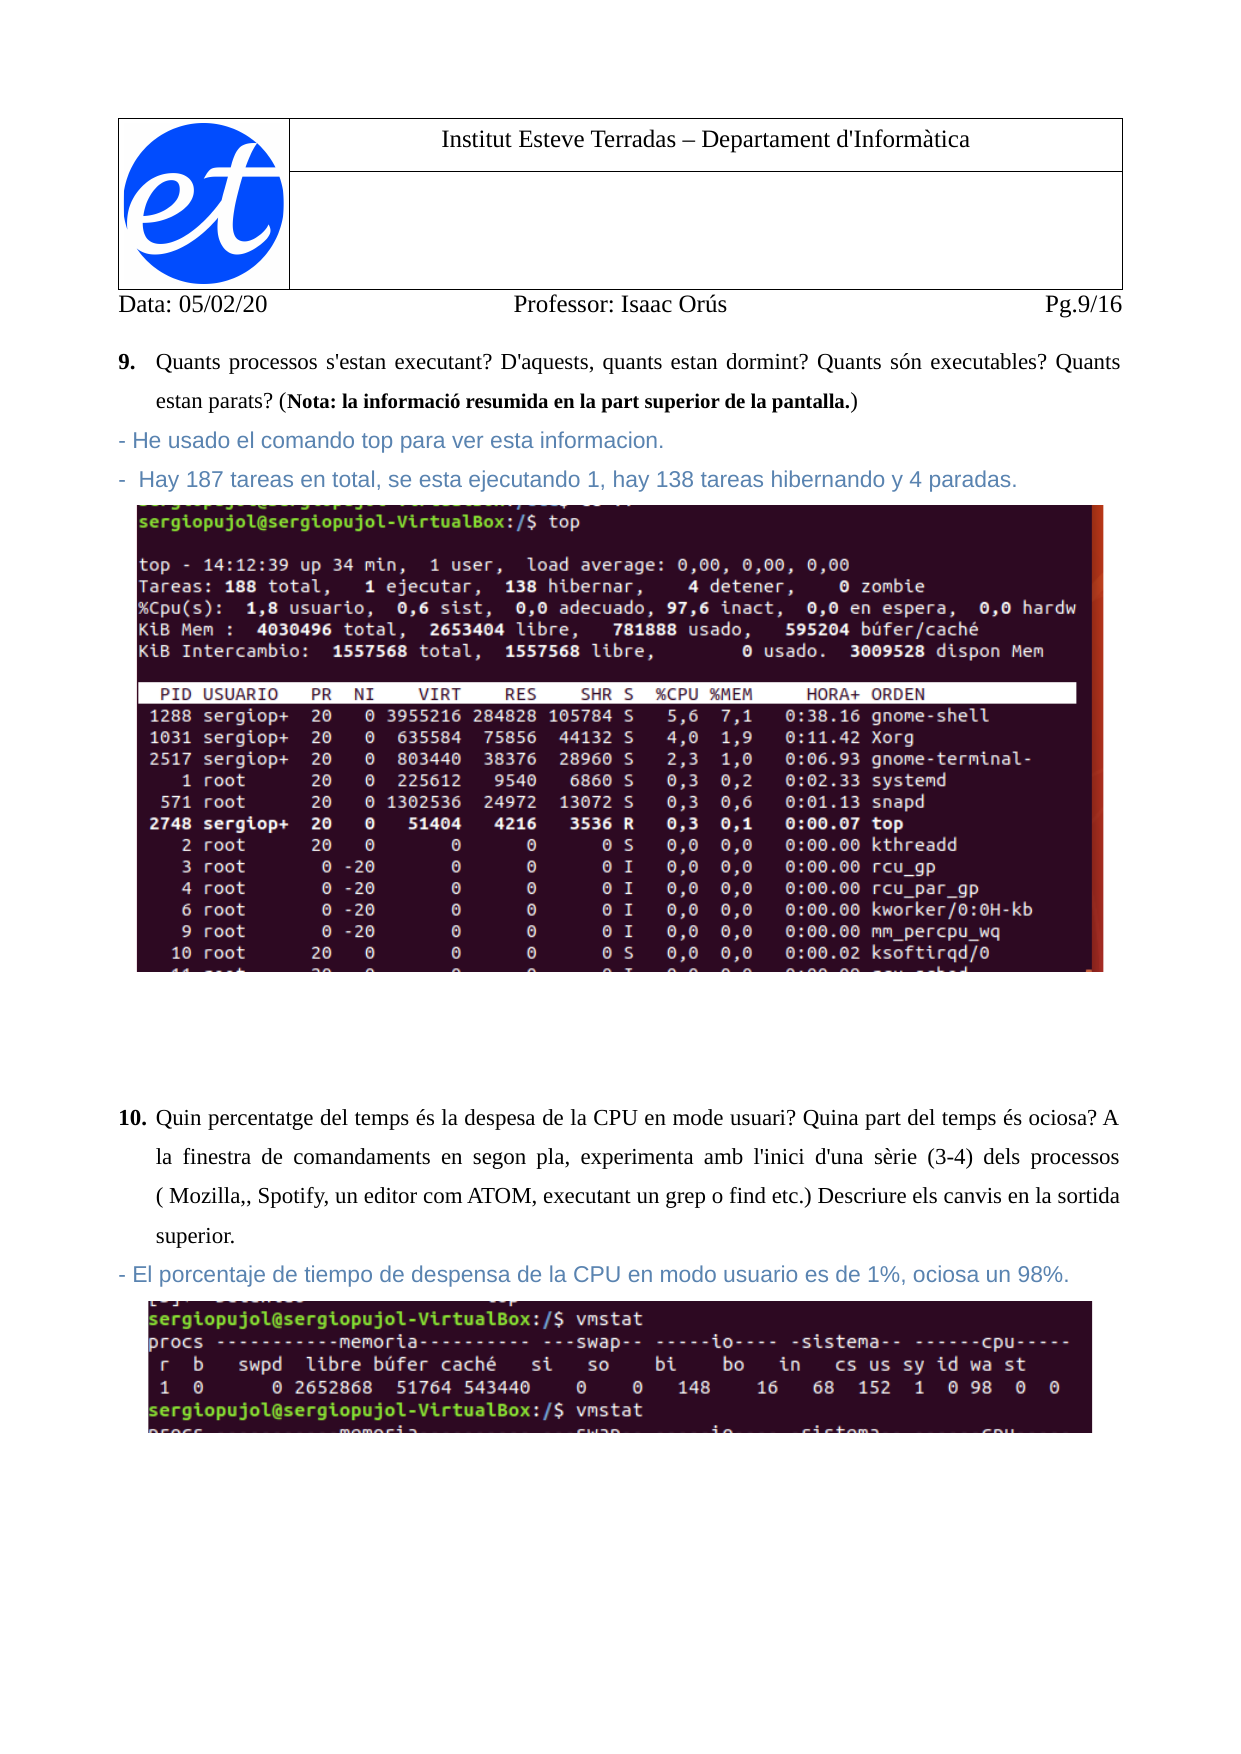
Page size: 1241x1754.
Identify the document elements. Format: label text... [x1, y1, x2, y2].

text - El porcentaje de tiempo de despensa de la CPU en modo usuario es de 1%, ociosa un 98%. [118, 1261, 1122, 1288]
picture [148, 1301, 1093, 1433]
picture [123, 123, 284, 284]
picture [136, 505, 1104, 972]
text - Hay 187 tareas en total, se esta ejecutando 1, hay 138 tareas hibernando y 4 paradas. [118, 466, 1122, 492]
list Quants processos s'estan executant? D'aquests, quants estan dormint? Quants són executables? Quants estan parats? (Nota: la informació resumida en la part superior de la pantalla.) [118, 348, 1122, 413]
list Quin percentatge del temps és la despesa de la CPU en mode usuari? Quina part del temps és ociosa? A la finestra de comandaments en segon pla, experimenta amb l'inici d'una sèrie (3-4) dels processos ( Mozilla,, Spotify, un editor com ATOM, executant un grep o find etc.) Descriure els canvis en la sortida superior. [118, 1103, 1122, 1248]
text - He usado el comando top para ver esta informacion. [118, 427, 1122, 453]
